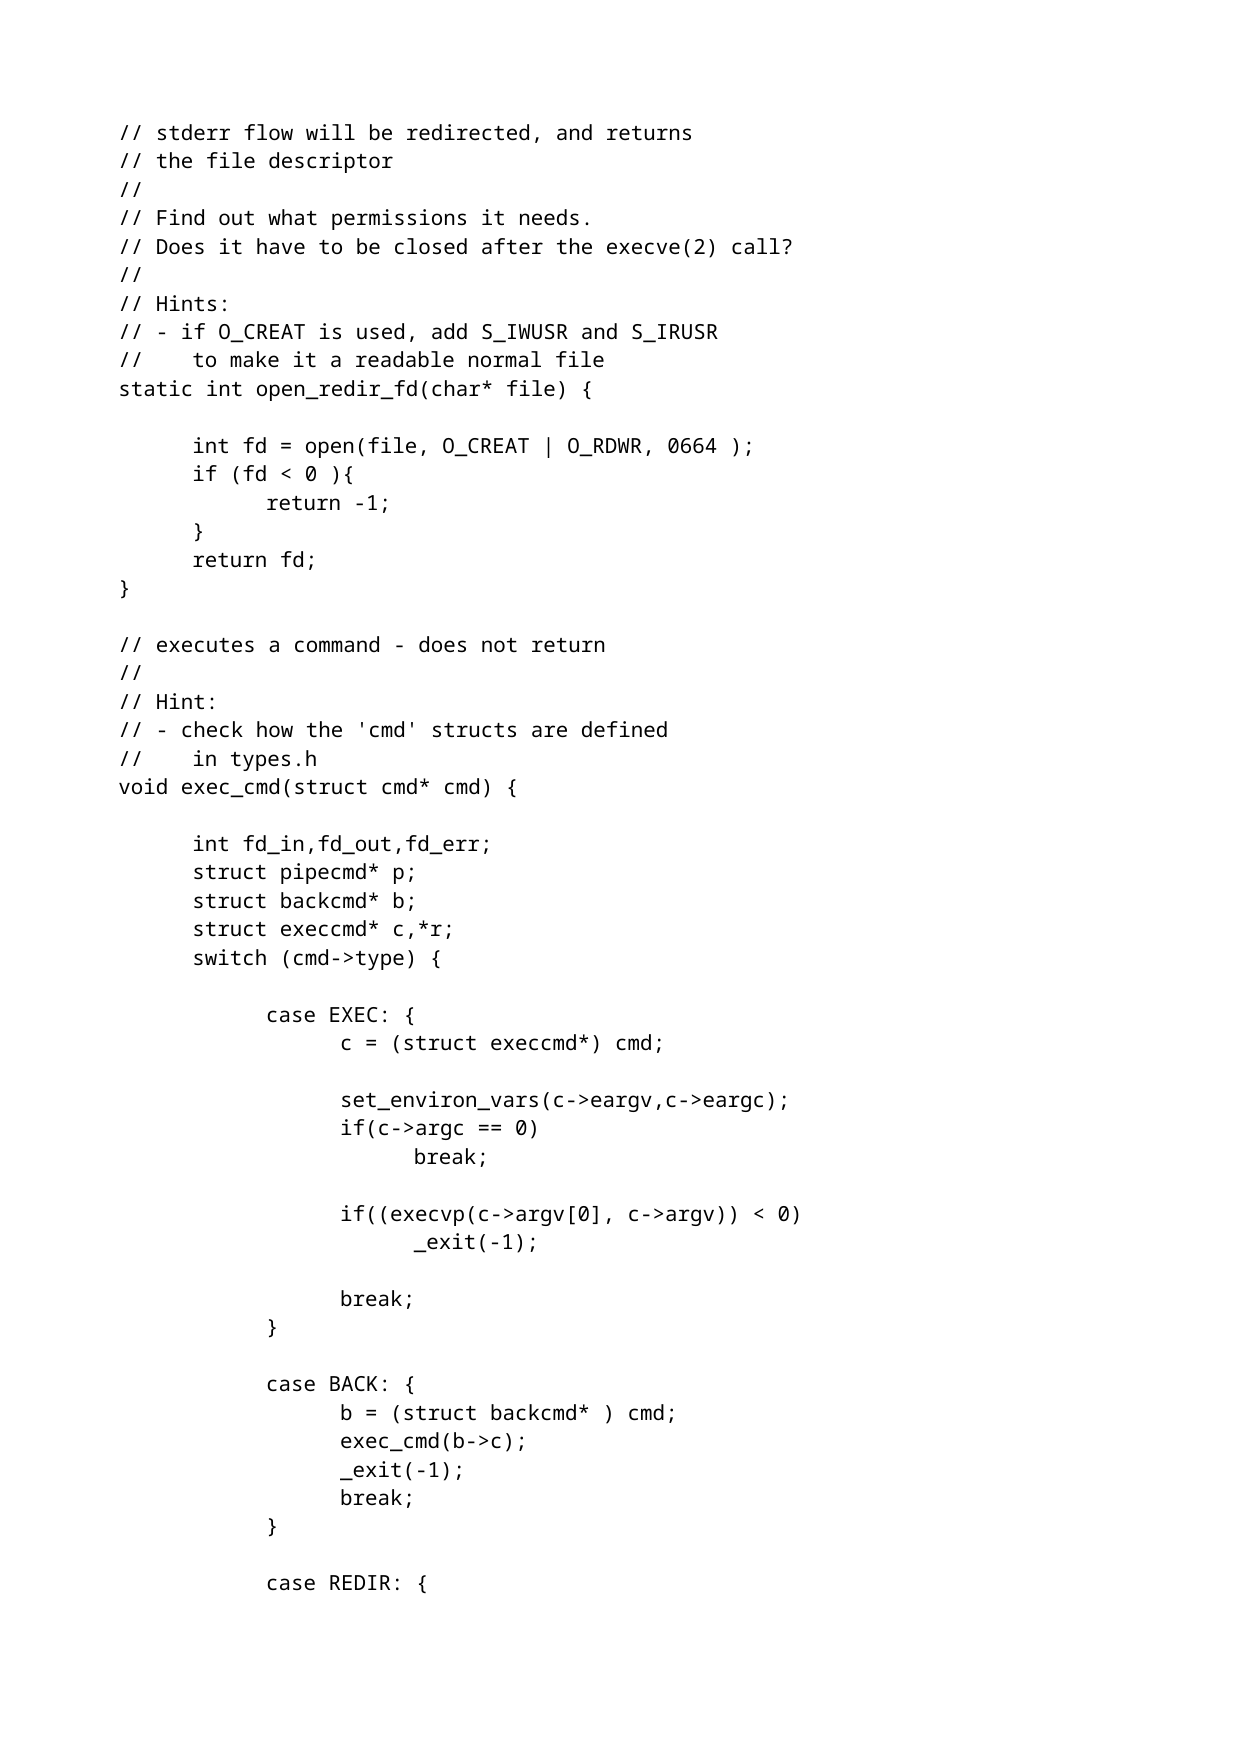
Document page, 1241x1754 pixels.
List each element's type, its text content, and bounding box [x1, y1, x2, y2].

text break; [118, 1284, 1122, 1312]
text // [118, 658, 1122, 687]
text struct backcmd* b; [118, 886, 1122, 914]
text // in types.h [118, 744, 1122, 772]
text _exit(-1); [118, 1227, 1122, 1256]
text // - check how the 'cmd' structs are defined [118, 715, 1122, 744]
text // stderr flow will be redirected, and returns [118, 118, 1122, 147]
text // Find out what permissions it needs. [118, 203, 1122, 232]
text // to make it a readable normal file [118, 346, 1122, 374]
text } [118, 516, 1122, 545]
text case REDIR: { [118, 1568, 1122, 1597]
text case EXEC: { [118, 1000, 1122, 1028]
text case BACK: { [118, 1369, 1122, 1398]
text // Hint: [118, 687, 1122, 715]
text c = (struct execcmd*) cmd; [118, 1028, 1122, 1057]
text int fd = open(file, O_CREAT | O_RDWR, 0664 ); [118, 431, 1122, 459]
text } [118, 573, 1122, 602]
text static int open_redir_fd(char* file) { [118, 374, 1122, 402]
text break; [118, 1483, 1122, 1512]
text if(c->argc == 0) [118, 1113, 1122, 1142]
text return -1; [118, 488, 1122, 516]
text struct execcmd* c,*r; [118, 914, 1122, 943]
text exec_cmd(b->c); [118, 1426, 1122, 1455]
text // [118, 175, 1122, 203]
text // [118, 260, 1122, 289]
text // Does it have to be closed after the execve(2) call? [118, 232, 1122, 260]
text if((execvp(c->argv[0], c->argv)) < 0) [118, 1199, 1122, 1227]
text struct pipecmd* p; [118, 857, 1122, 886]
text } [118, 1512, 1122, 1540]
text } [118, 1312, 1122, 1341]
text _exit(-1); [118, 1455, 1122, 1483]
text // the file descriptor [118, 147, 1122, 175]
text // executes a command - does not return [118, 630, 1122, 658]
text int fd_in,fd_out,fd_err; [118, 829, 1122, 857]
text void exec_cmd(struct cmd* cmd) { [118, 772, 1122, 801]
text // Hints: [118, 289, 1122, 317]
text return fd; [118, 545, 1122, 573]
text switch (cmd->type) { [118, 943, 1122, 971]
text set_environ_vars(c->eargv,c->eargc); [118, 1085, 1122, 1113]
text b = (struct backcmd* ) cmd; [118, 1398, 1122, 1426]
text // - if O_CREAT is used, add S_IWUSR and S_IRUSR [118, 317, 1122, 346]
text if (fd < 0 ){ [118, 459, 1122, 488]
text break; [118, 1142, 1122, 1170]
